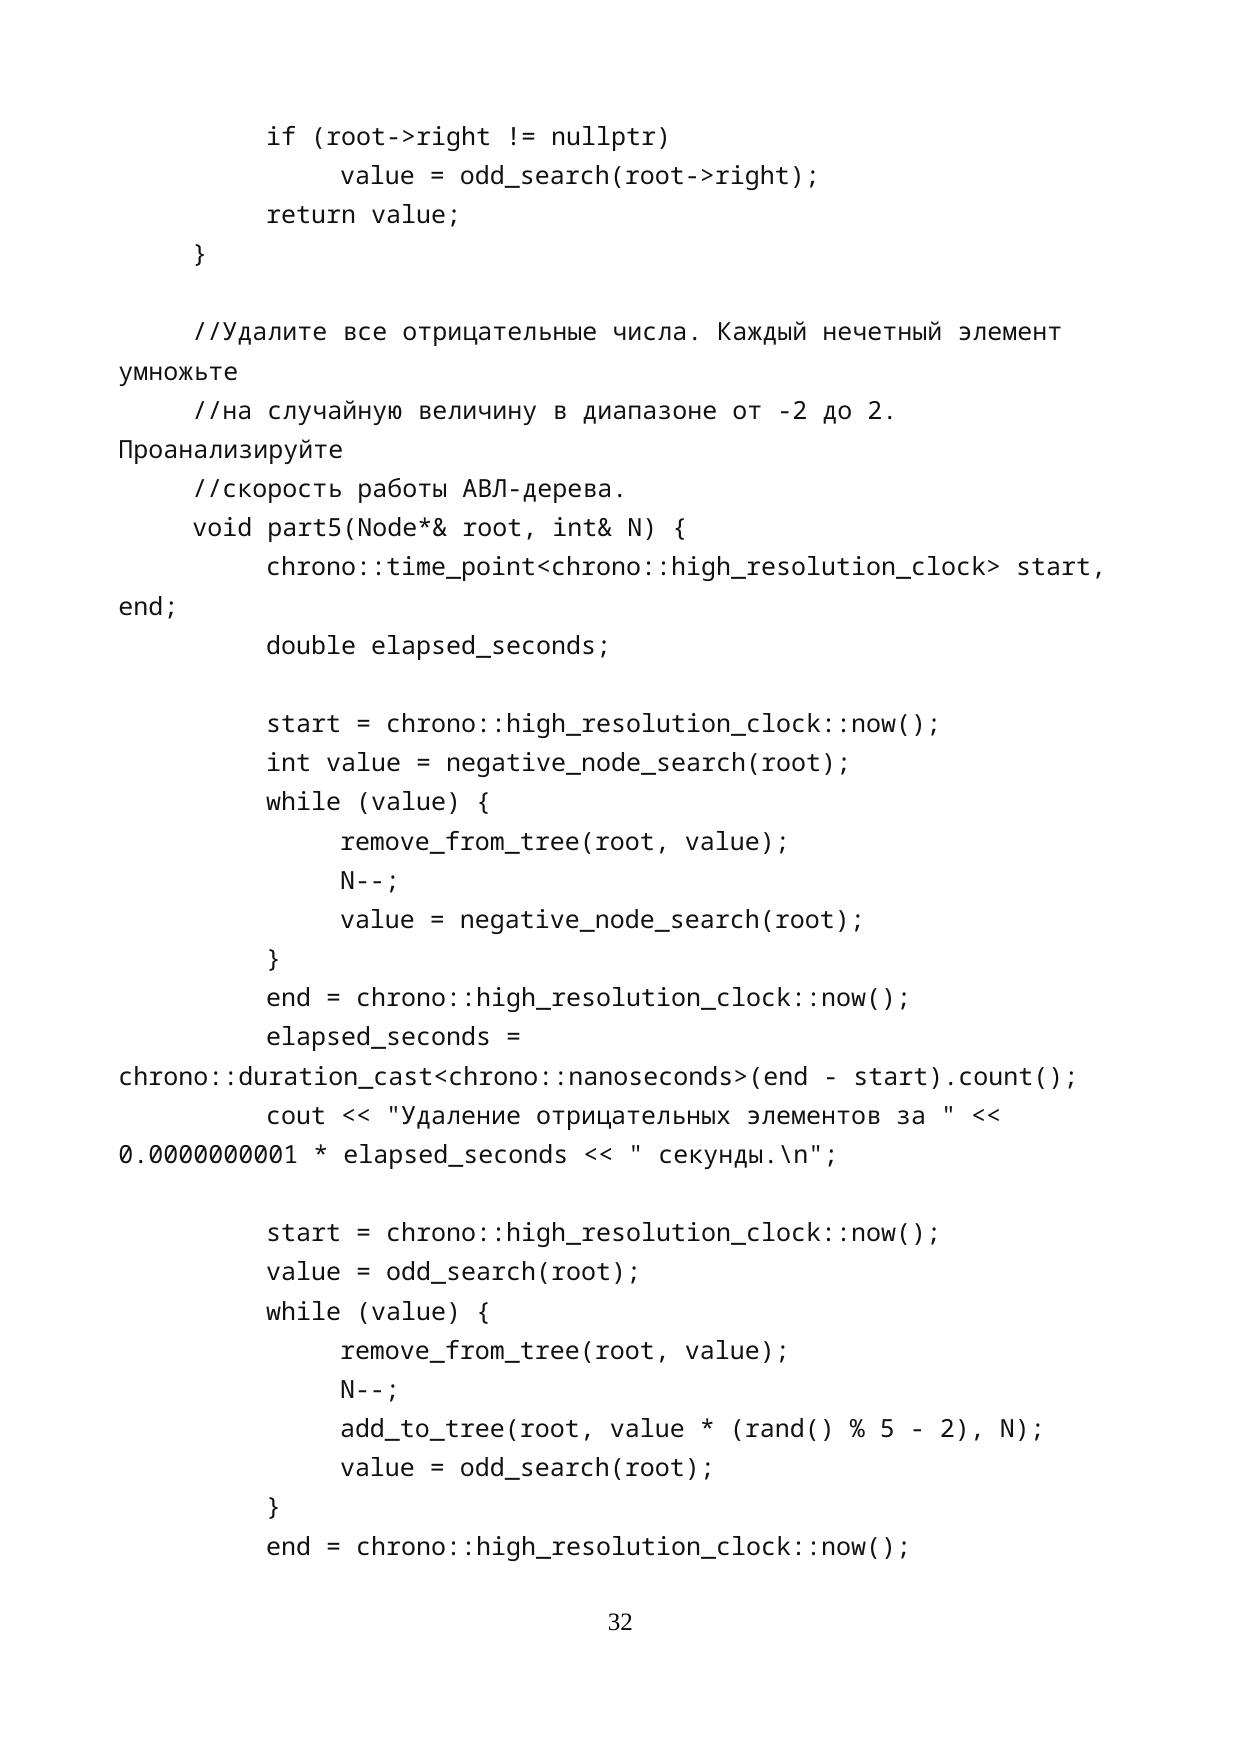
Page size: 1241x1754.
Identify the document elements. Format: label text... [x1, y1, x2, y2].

text int value = negative_node_search(root); [118, 745, 1122, 779]
text //на случайную величину в диапазоне от -2 до 2. Проанализируйте [118, 392, 1122, 466]
text } [118, 941, 1122, 975]
text //скорость работы АВЛ-дерева. [118, 471, 1122, 505]
text start = chrono::high_resolution_clock::now(); [118, 1215, 1122, 1249]
text remove_from_tree(root, value); [118, 1332, 1122, 1366]
text value = negative_node_search(root); [118, 901, 1122, 936]
text while (value) { [118, 784, 1122, 818]
text chrono::time_point<chrono::high_resolution_clock> start, end; [118, 549, 1122, 622]
text double elapsed_seconds; [118, 627, 1122, 661]
text elapsed_seconds = chrono::duration_cast<chrono::nanoseconds>(end - start).count(); [118, 1019, 1122, 1092]
text while (value) { [118, 1293, 1122, 1327]
text cout << "Удаление отрицательных элементов за " << 0.0000000001 * elapsed_seconds << " секунды.\n"; [118, 1097, 1122, 1171]
text end = chrono::high_resolution_clock::now(); [118, 1528, 1122, 1562]
text value = odd_search(root); [118, 1254, 1122, 1288]
text add_to_tree(root, value * (rand() % 5 - 2), N); [118, 1411, 1122, 1445]
text void part5(Node*& root, int& N) { [118, 510, 1122, 544]
text } [118, 1489, 1122, 1523]
text return value; [118, 196, 1122, 231]
text //Удалите все отрицательные числа. Каждый нечетный элемент умножьте [118, 314, 1122, 387]
text if (root->right != nullptr) [118, 118, 1122, 152]
text N--; [118, 1371, 1122, 1406]
text value = odd_search(root); [118, 1450, 1122, 1484]
text } [118, 236, 1122, 270]
text remove_from_tree(root, value); [118, 823, 1122, 857]
text end = chrono::high_resolution_clock::now(); [118, 980, 1122, 1014]
text N--; [118, 862, 1122, 896]
text value = odd_search(root->right); [118, 157, 1122, 191]
text start = chrono::high_resolution_clock::now(); [118, 706, 1122, 740]
